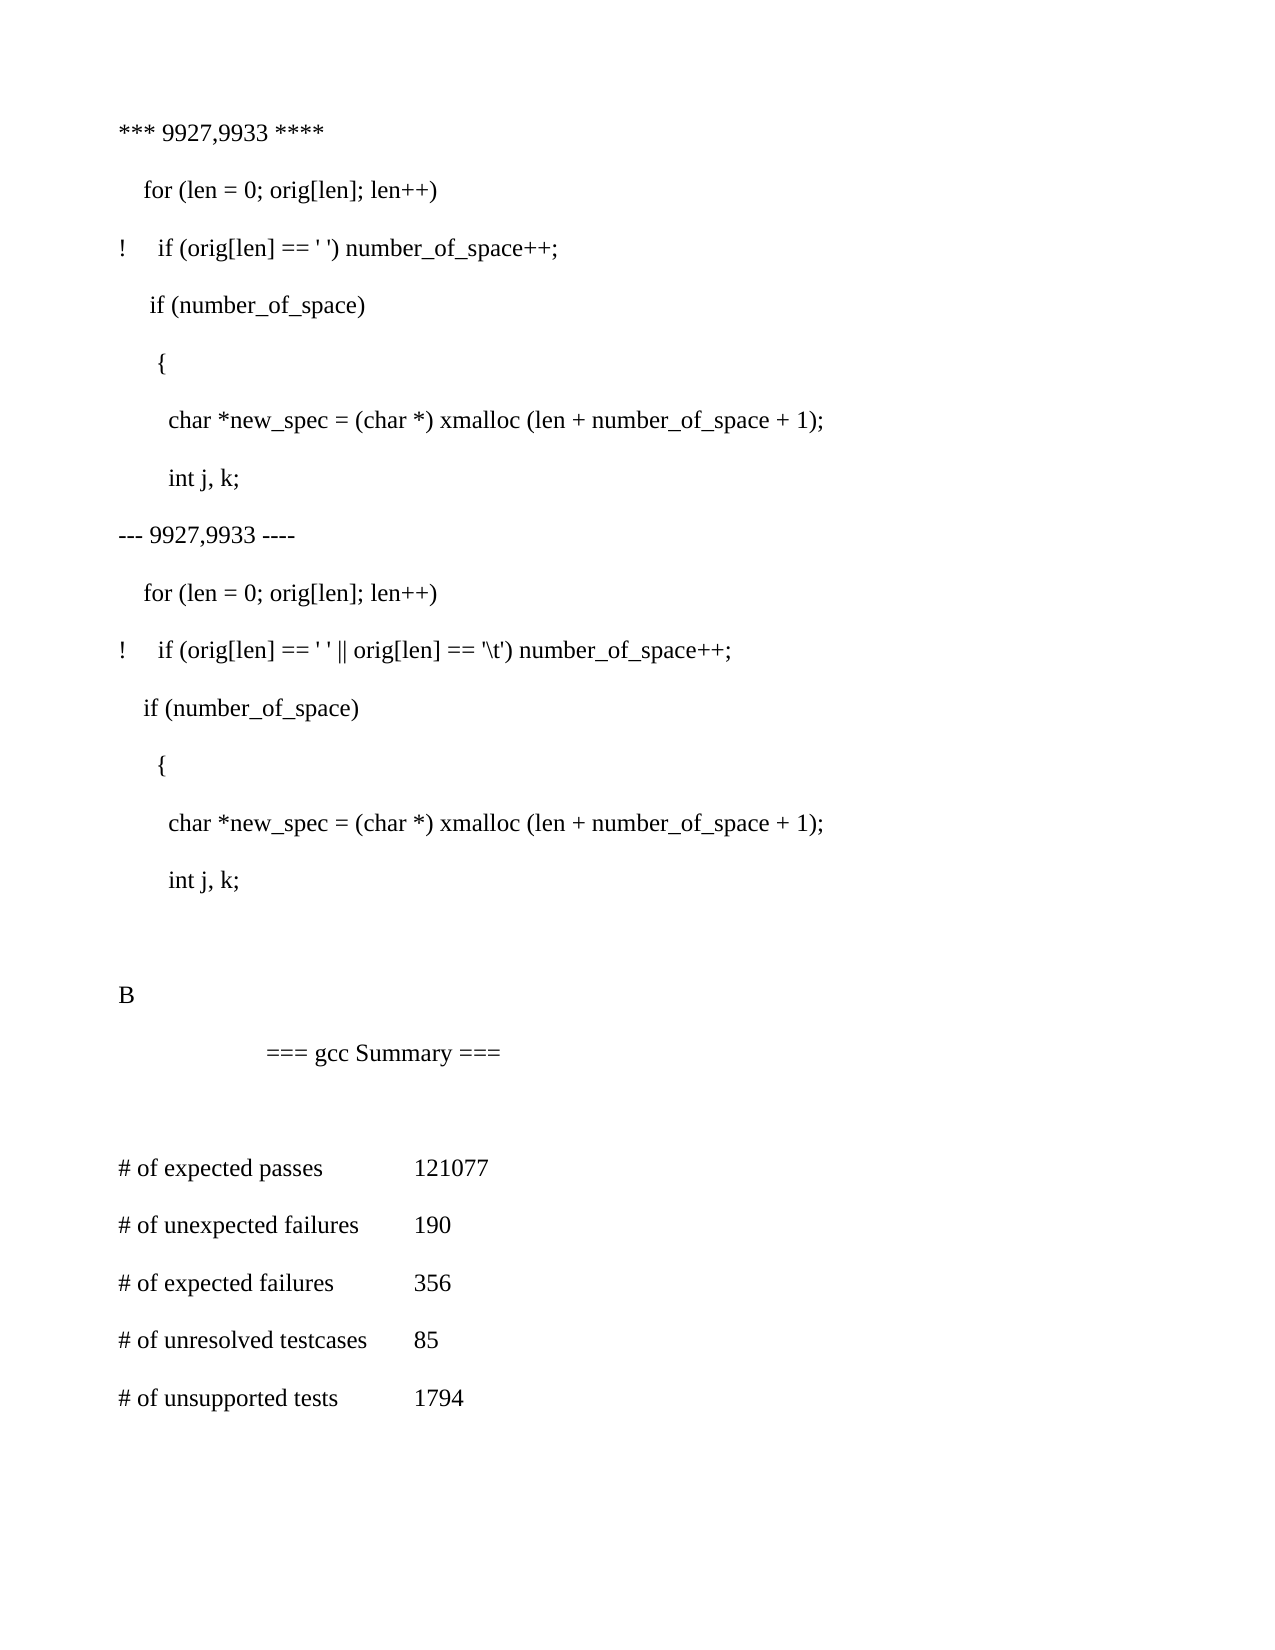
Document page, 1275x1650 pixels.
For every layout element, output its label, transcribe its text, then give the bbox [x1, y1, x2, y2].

text { [118, 348, 1157, 377]
text int j, k; [118, 463, 1157, 492]
text --- 9927,9933 ---- [118, 521, 1157, 549]
text # of unexpected failures 190 [118, 1211, 1157, 1239]
text ! if (orig[len] == ' ' || orig[len] == '\t') number_of_space++; [118, 636, 1157, 664]
text for (len = 0; orig[len]; len++) [118, 578, 1157, 607]
text # of expected passes 121077 [118, 1153, 1157, 1182]
text # of unresolved testcases 85 [118, 1326, 1157, 1354]
text for (len = 0; orig[len]; len++) [118, 176, 1157, 204]
text # of unsupported tests 1794 [118, 1383, 1157, 1412]
text === gcc Summary === [118, 1038, 1157, 1067]
text if (number_of_space) [118, 291, 1157, 319]
text char *new_spec = (char *) xmalloc (len + number_of_space + 1); [118, 406, 1157, 434]
text if (number_of_space) [118, 693, 1157, 722]
text B [118, 981, 1157, 1009]
text { [118, 751, 1157, 779]
text char *new_spec = (char *) xmalloc (len + number_of_space + 1); [118, 808, 1157, 837]
text # of expected failures 356 [118, 1268, 1157, 1297]
text *** 9927,9933 **** [118, 118, 1157, 147]
text int j, k; [118, 866, 1157, 894]
text ! if (orig[len] == ' ') number_of_space++; [118, 233, 1157, 262]
